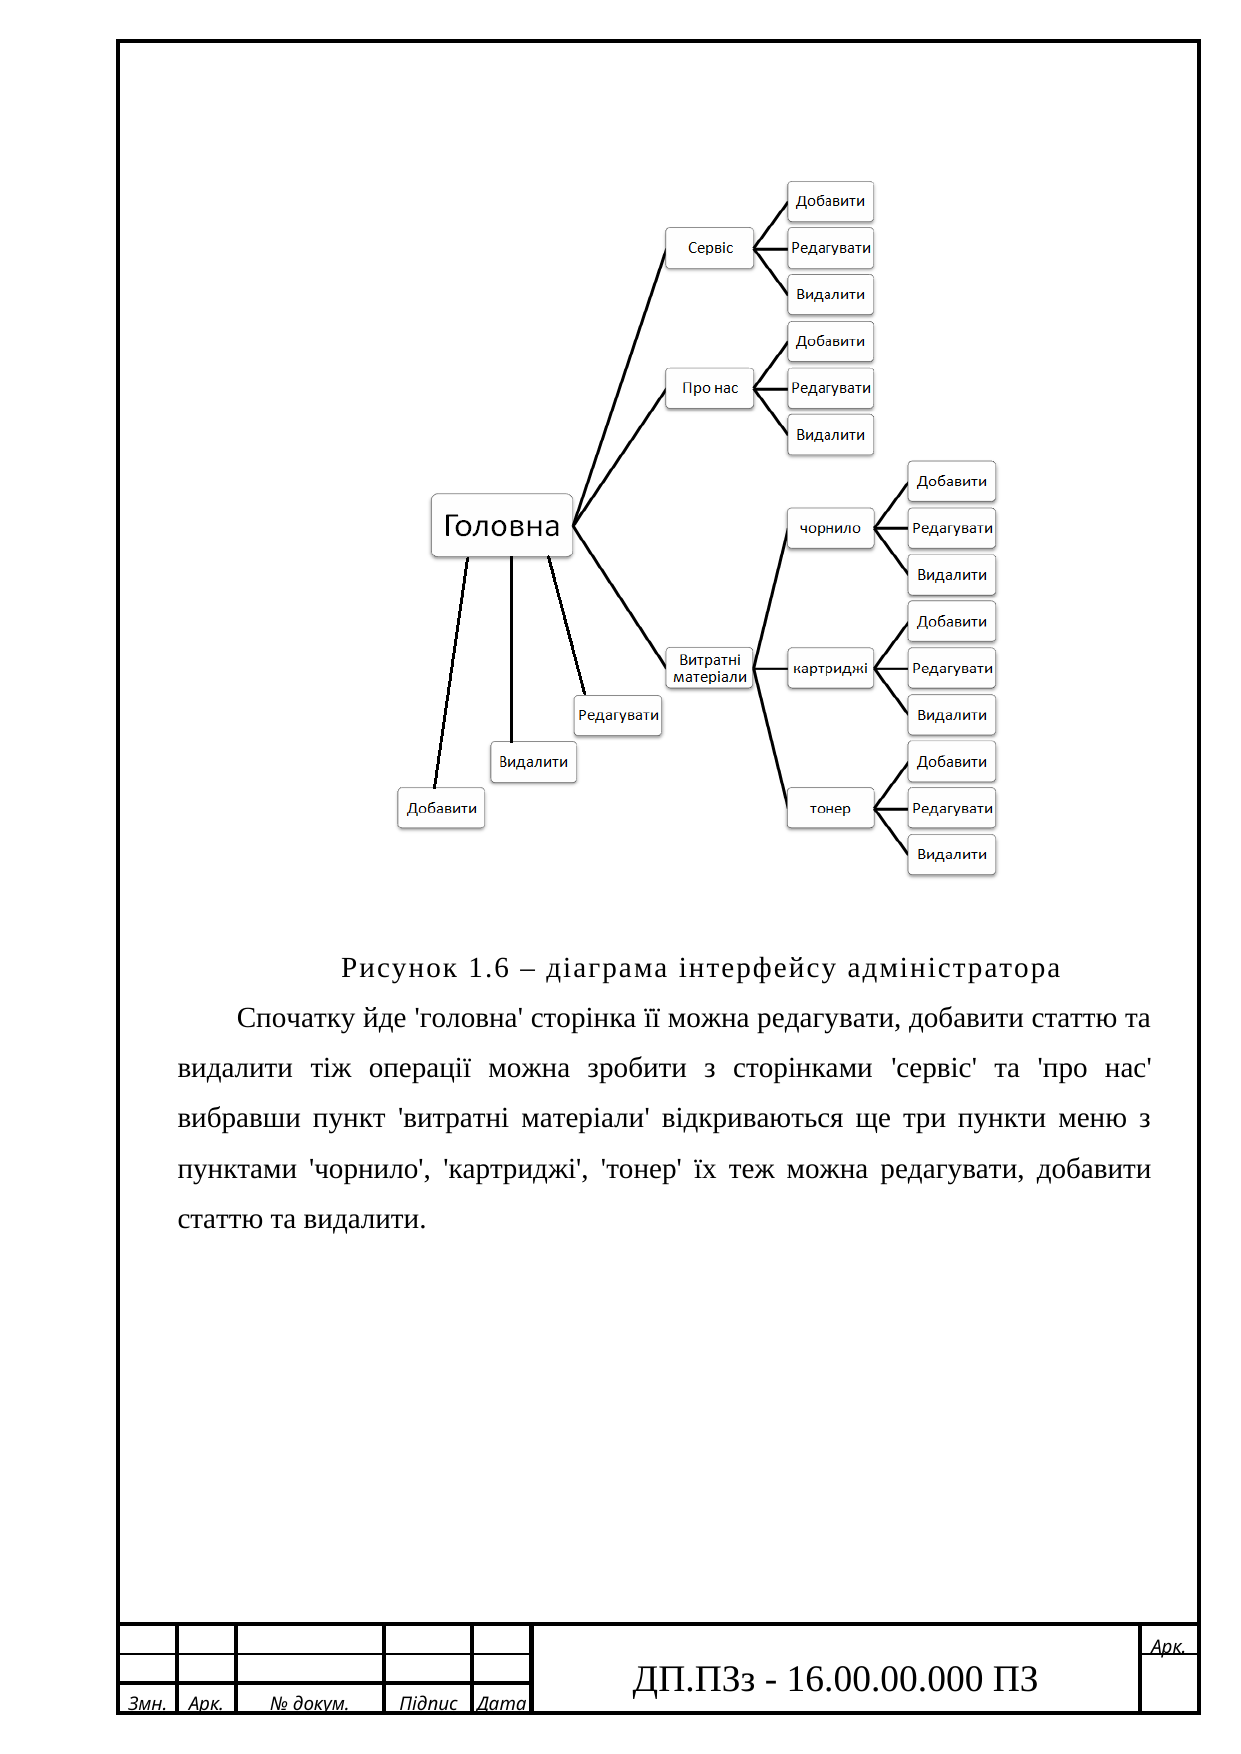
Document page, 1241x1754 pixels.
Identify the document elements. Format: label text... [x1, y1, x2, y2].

text Рисунок 1.6 – діаграма інтерфейсу адміністратора [177, 950, 1152, 983]
text Спочатку йде 'головна' сторінка її можна редагувати, добавити статтю та видалити тіж операції можна зробити з сторінками 'сервіс' та 'про нас' вибравши пункт 'витратні матеріали' відкриваються ще три пункти меню з пунктами 'чорнило', 'картриджі', 'тонер' їх теж можна редагувати, добавити статтю та видалити. [177, 1000, 1152, 1235]
